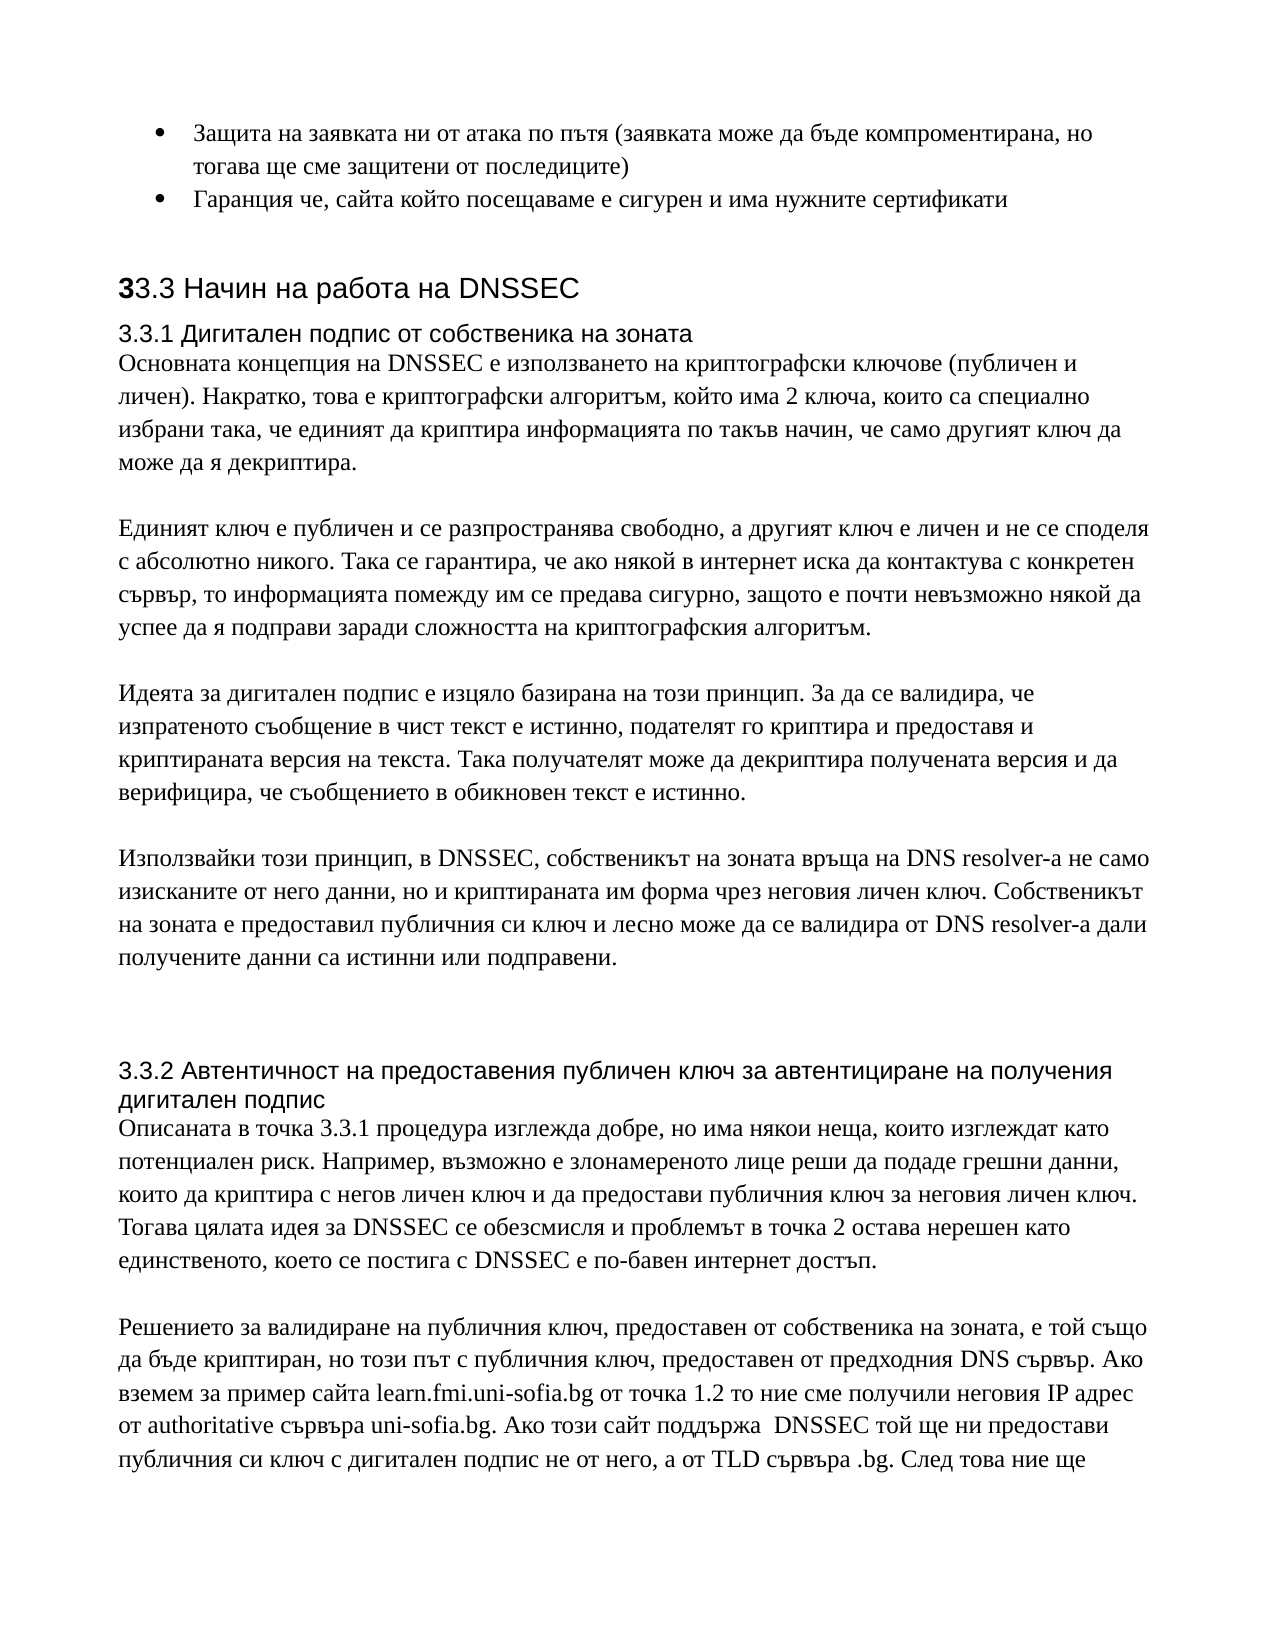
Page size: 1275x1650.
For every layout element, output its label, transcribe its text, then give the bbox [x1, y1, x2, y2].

list Гаранция че, сайта който посещаваме е сигурен и има нужните сертификати [156, 184, 1157, 213]
list Защита на заявката ни от атака по пътя (заявката може да бъде компроментирана, но тогава ще сме защитени от последиците) [156, 118, 1157, 180]
text Основната концепция на DNSSEC е използването на криптографски ключове (публичен и личен). Накратко, това е криптографски алгоритъм, който има 2 ключа, които са специално избрани така, че единият да криптира информацията по такъв начин, че само другият ключ да може да я декриптира. [118, 348, 1157, 476]
subtitle 3.3.2 Автентичност на предоставения публичен ключ за автентициране на получения дигитален подпис [118, 1056, 1157, 1113]
subtitle 3.3 Начин на работа на DNSSEC [118, 271, 1157, 304]
text Идеята за дигитален подпис е изцяло базирана на този принцип. За да се валидира, че изпратеното съобщение в чист текст е истинно, подателят го криптира и предоставя и криптираната версия на текста. Така получателят може да декриптира получената версия и да верифицира, че съобщението в обикновен текст е истинно. [118, 678, 1157, 806]
subtitle 3.3.1 Дигитален подпис от собственика на зоната [118, 319, 1157, 348]
text Използвайки този принцип, в DNSSEC, собственикът на зоната връща на DNS resolver-a не само изисканите от него данни, но и криптираната им форма чрез неговия личен ключ. Собственикът на зоната е предоставил публичния си ключ и лесно може да се валидира от DNS resolver-a дали получените данни са истинни или подправени. [118, 843, 1157, 971]
text Единият ключ е публичен и се разпространява свободно, а другият ключ е личен и не се споделя с абсолютно никого. Така се гарантира, че ако някой в интернет иска да контактува с конкретен сървър, то информацията помежду им се предава сигурно, защото е почти невъзможно някой да успее да я подправи заради сложността на криптографския алгоритъм. [118, 513, 1157, 641]
text Описаната в точка 3.3.1 процедура изглежда добре, но има някои неща, които изглеждат като потенциален риск. Например, възможно е злонамереното лице реши да подаде грешни данни, които да криптира с негов личен ключ и да предостави публичния ключ за неговия личен ключ. Тогава цялата идея за DNSSEC се обезсмисля и проблемът в точка 2 остава нерешен като единственото, което се постига с DNSSEC е по-бавен интернет достъп. [118, 1113, 1157, 1274]
text Решението за валидиране на публичния ключ, предоставен от собственика на зоната, е той също да бъде криптиран, но този път с публичния ключ, предоставен от предходния DNS сървър. Ако вземем за пример сайта learn.fmi.uni-sofia.bg от точка 1.2 то ние сме получили неговия IP адрес от authoritative сървъра uni-sofia.bg. Ако този сайт поддържа DNSSEC той ще ни предостави публичния си ключ с дигитален подпис не от него, а от TLD сървъра .bg. След това ние ще [118, 1312, 1157, 1472]
